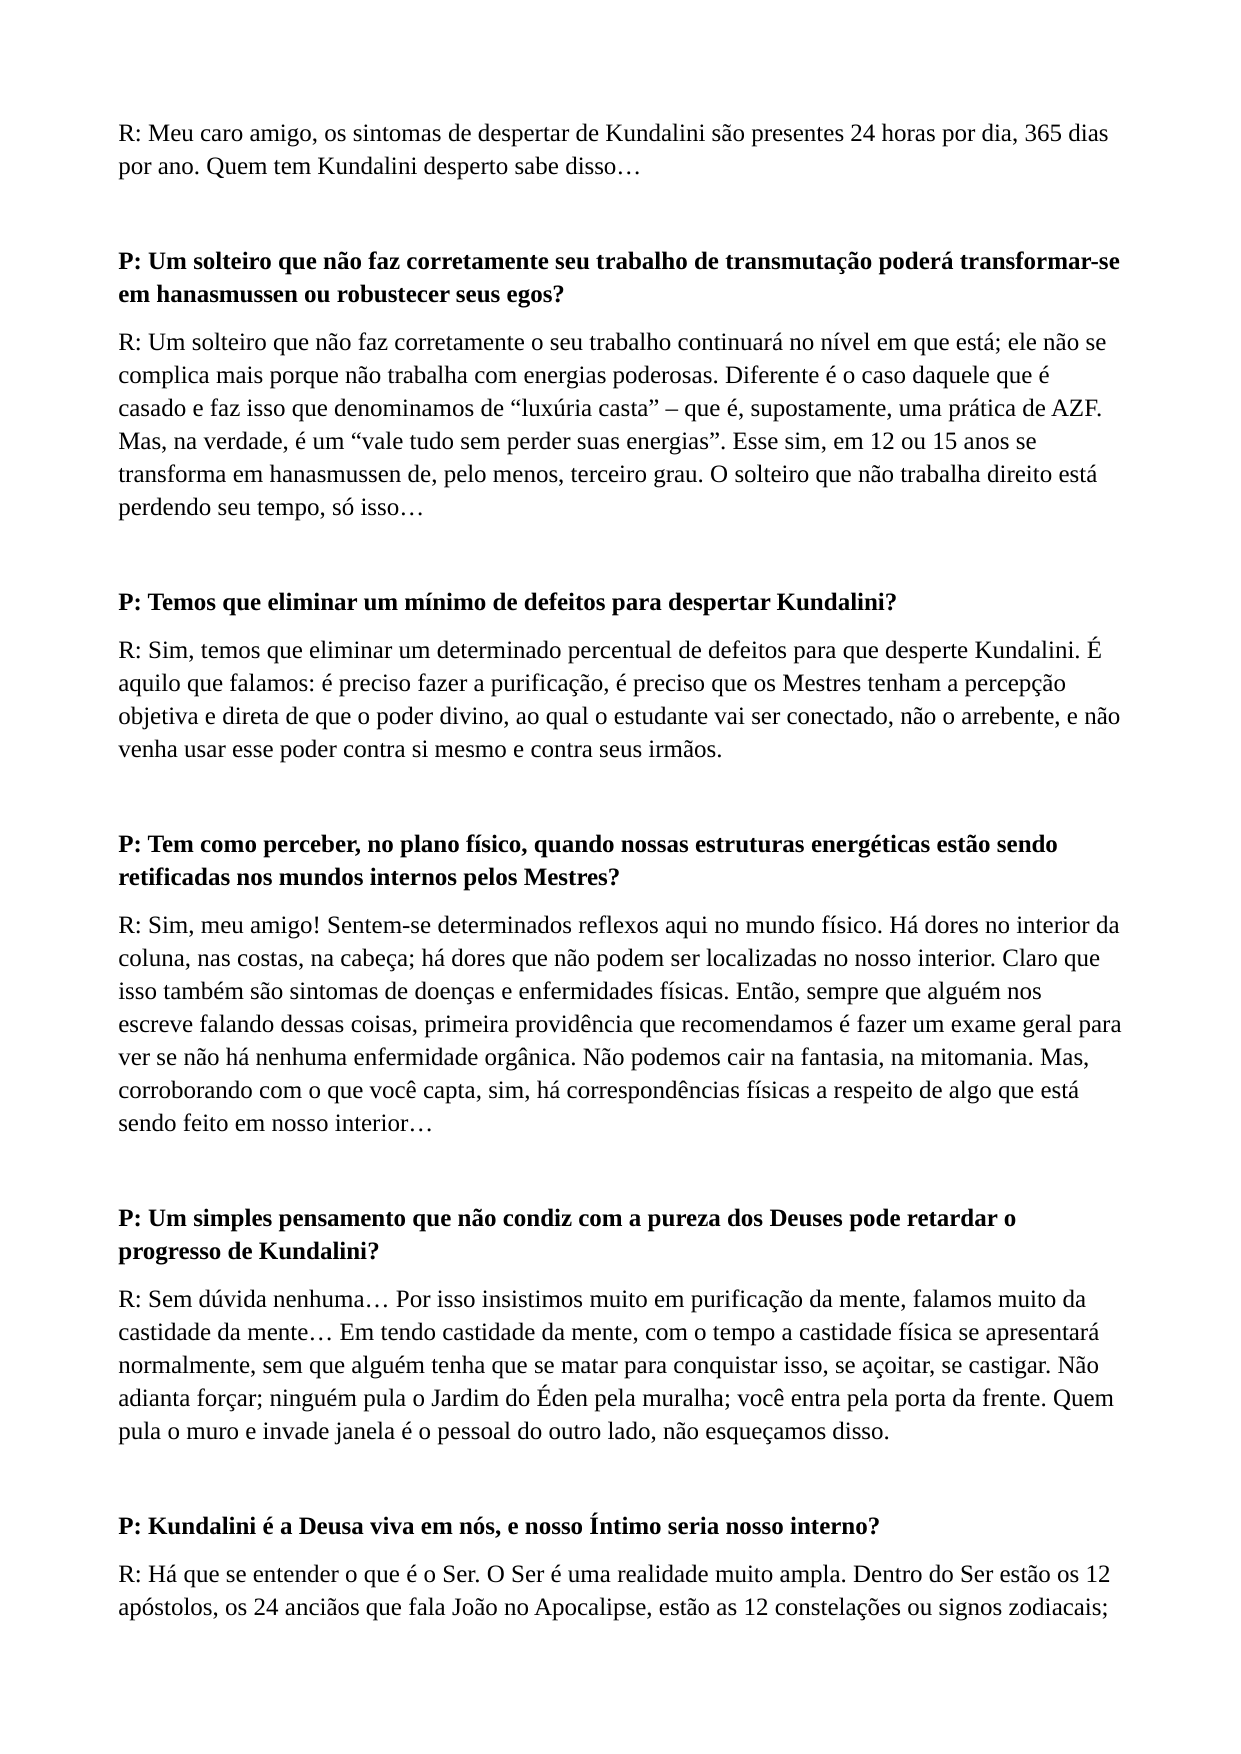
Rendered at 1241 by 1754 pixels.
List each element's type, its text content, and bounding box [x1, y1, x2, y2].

text R: Sim, temos que eliminar um determinado percentual de defeitos para que desperte Kundalini. É aquilo que falamos: é preciso fazer a purificação, é preciso que os Mestres tenham a percepção objetiva e direta de que o poder divino, ao qual o estudante vai ser conectado, não o arrebente, e não venha usar esse poder contra si mesmo e contra seus irmãos. [118, 635, 1122, 763]
text R: Sim, meu amigo! Sentem-se determinados reflexos aqui no mundo físico. Há dores no interior da coluna, nas costas, na cabeça; há dores que não podem ser localizadas no nosso interior. Claro que isso também são sintomas de doenças e enfermidades físicas. Então, sempre que alguém nos escreve falando dessas coisas, primeira providência que recomendamos é fazer um exame geral para ver se não há nenhuma enfermidade orgânica. Não podemos cair na fantasia, na mitomania. Mas, corroborando com o que você capta, sim, há correspondências físicas a respeito de algo que está sendo feito em nosso interior… [118, 910, 1122, 1137]
text P: Um solteiro que não faz corretamente seu trabalho de transmutação poderá transformar-se em hanasmussen ou robustecer seus egos? [118, 246, 1122, 308]
text R: Meu caro amigo, os sintomas de despertar de Kundalini são presentes 24 horas por dia, 365 dias por ano. Quem tem Kundalini desperto sabe disso… [118, 118, 1122, 180]
text P: Kundalini é a Deusa viva em nós, e nosso Íntimo seria nosso interno? [118, 1511, 1122, 1540]
text P: Temos que eliminar um mínimo de defeitos para despertar Kundalini? [118, 587, 1122, 616]
text P: Um simples pensamento que não condiz com a pureza dos Deuses pode retardar o progresso de Kundalini? [118, 1203, 1122, 1265]
text R: Sem dúvida nenhuma… Por isso insistimos muito em purificação da mente, falamos muito da castidade da mente… Em tendo castidade da mente, com o tempo a castidade física se apresentará normalmente, sem que alguém tenha que se matar para conquistar isso, se açoitar, se castigar. Não adianta forçar; ninguém pula o Jardim do Éden pela muralha; você entra pela porta da frente. Quem pula o muro e invade janela é o pessoal do outro lado, não esqueçamos disso. [118, 1284, 1122, 1444]
text R: Há que se entender o que é o Ser. O Ser é uma realidade muito ampla. Dentro do Ser estão os 12 apóstolos, os 24 anciãos que fala João no Apocalipse, estão as 12 constelações ou signos zodiacais; [118, 1559, 1122, 1620]
text P: Tem como perceber, no plano físico, quando nossas estruturas energéticas estão sendo retificadas nos mundos internos pelos Mestres? [118, 829, 1122, 891]
text R: Um solteiro que não faz corretamente o seu trabalho continuará no nível em que está; ele não se complica mais porque não trabalha com energias poderosas. Diferente é o caso daquele que é casado e faz isso que denominamos de “luxúria casta” – que é, supostamente, uma prática de AZF. Mas, na verdade, é um “vale tudo sem perder suas energias”. Esse sim, em 12 ou 15 anos se transforma em hanasmussen de, pelo menos, terceiro grau. O solteiro que não trabalha direito está perdendo seu tempo, só isso… [118, 327, 1122, 521]
